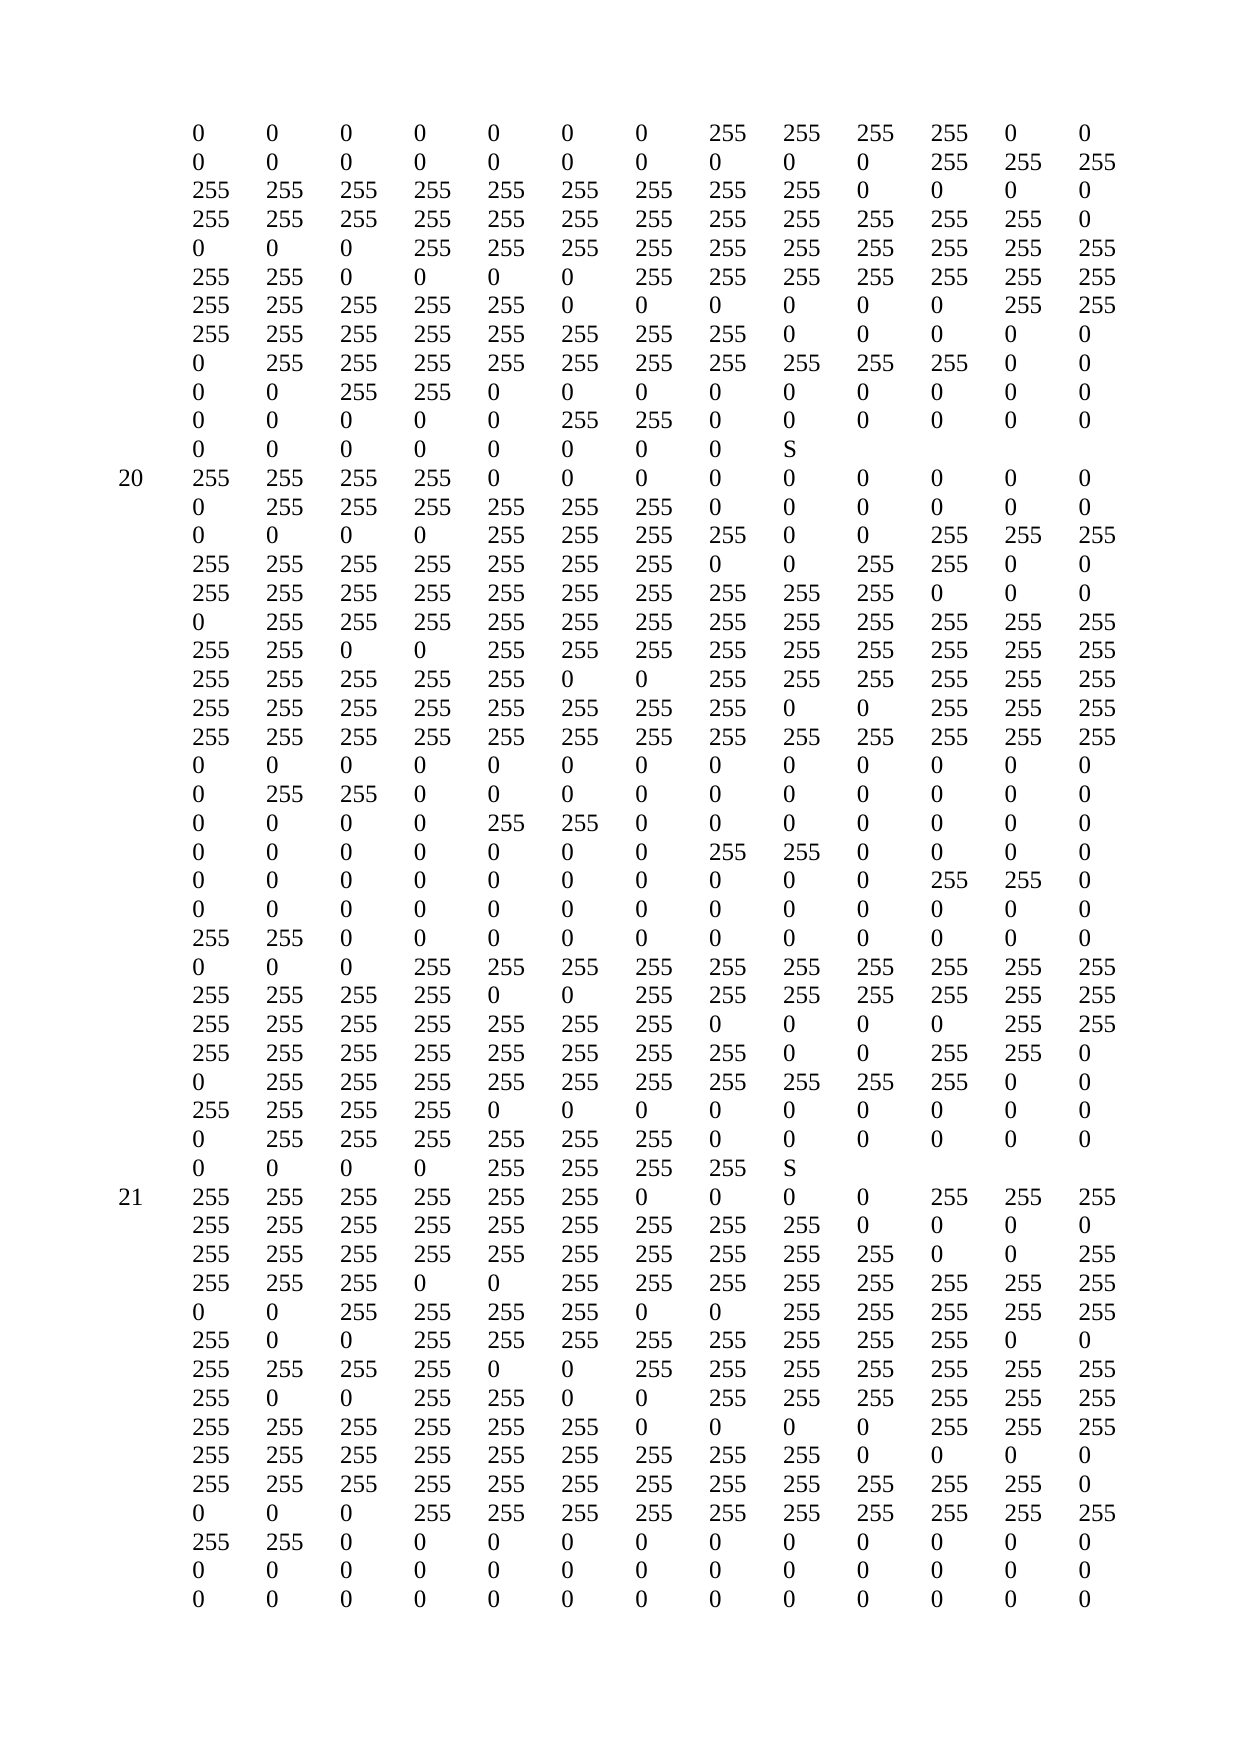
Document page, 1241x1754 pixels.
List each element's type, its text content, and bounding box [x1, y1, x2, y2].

text 20 255 255 255 255 0 0 0 0 0 0 0 0 0 0 255 255 255 255 255 255 0 0 0 0 0 0 0 0 0 0 255 255 255 255 0 0 255 255 255 255 255 255 255 255 255 255 0 0 255 255 0 0 255 255 255 255 255 255 255 255 255 255 0 0 0 0 255 255 255 255 255 255 255 255 255 255 255 255 255 255 0 0 255 255 255 255 255 255 255 255 255 255 255 255 255 255 0 0 255 255 255 255 255 255 255 255 255 255 255 255 255 255 0 0 255 255 255 255 255 255 255 255 255 255 255 255 255 255 255 255 0 0 0 0 0 0 0 0 0 0 0 0 0 0 255 255 0 0 0 0 0 0 0 0 0 0 0 0 0 0 255 255 0 0 0 0 0 0 0 0 0 0 0 0 0 0 255 255 0 0 0 0 0 0 0 0 0 0 0 0 0 0 255 255 0 0 0 0 0 0 0 0 0 0 0 0 0 0 255 255 0 0 0 0 0 0 0 0 0 0 0 0 0 0 255 255 255 255 255 255 255 255 255 255 255 255 255 255 0 0 255 255 255 255 255 255 255 255 255 255 255 255 255 255 0 0 0 0 255 255 255 255 255 255 255 255 255 255 0 0 255 255 0 0 255 255 255 255 255 255 255 255 255 255 0 0 255 255 255 255 0 0 0 0 0 0 0 0 0 0 255 255 255 255 255 255 0 0 0 0 0 0 0 0 0 0 255 255 255 255 S [118, 463, 1122, 1182]
text 21 255 255 255 255 255 255 0 0 0 0 255 255 255 255 255 255 255 255 255 255 255 255 0 0 0 0 255 255 255 255 255 255 255 255 255 255 0 0 255 255 255 255 0 0 255 255 255 255 255 255 255 255 0 0 255 255 255 255 0 0 255 255 255 255 255 255 0 0 255 255 255 255 255 255 255 255 0 0 255 255 255 255 0 0 255 255 255 255 255 255 255 255 0 0 255 255 0 0 255 255 255 255 255 255 255 255 255 255 255 255 0 0 0 0 255 255 255 255 255 255 255 255 255 255 255 255 0 0 0 0 255 255 255 255 255 255 255 255 255 255 255 255 0 0 0 0 255 255 255 255 255 255 255 255 255 255 255 255 0 0 0 0 0 0 0 0 0 0 0 0 0 0 0 0 0 0 0 0 0 0 0 0 0 0 0 0 0 0 0 0 0 0 0 0 0 [118, 1182, 1122, 1613]
text 0 0 0 0 0 0 0 255 255 255 255 0 0 0 0 0 0 0 0 0 0 0 0 255 255 255 255 255 255 255 255 255 255 255 255 0 0 0 0 255 255 255 255 255 255 255 255 255 255 255 255 0 0 0 0 255 255 255 255 255 255 255 255 255 255 255 255 0 0 0 0 255 255 255 255 255 255 255 255 255 255 255 255 0 0 0 0 0 0 255 255 255 255 255 255 255 255 255 255 0 0 0 0 0 0 255 255 255 255 255 255 255 255 255 255 0 0 0 0 255 255 0 0 0 0 0 0 0 0 0 0 0 0 0 0 255 255 0 0 0 0 0 0 0 0 0 0 0 0 0 0 S [118, 118, 1122, 463]
